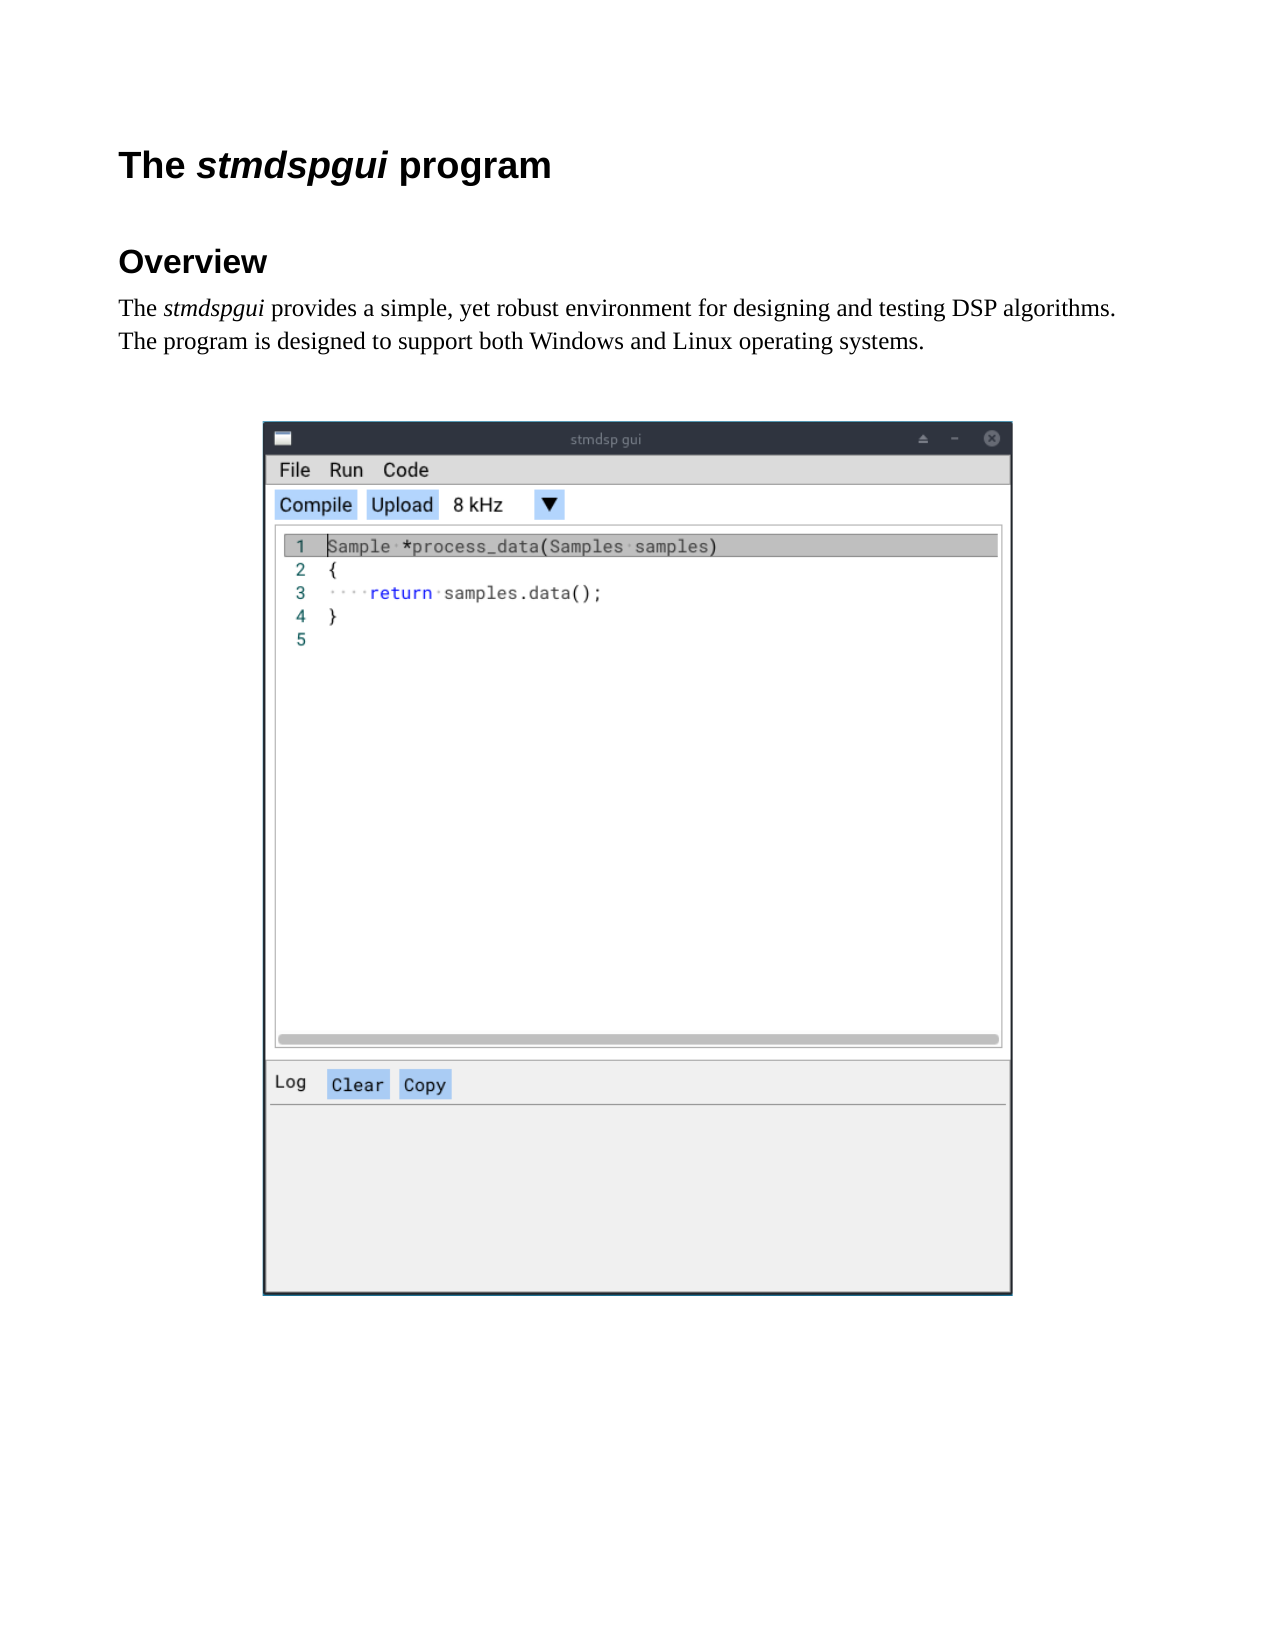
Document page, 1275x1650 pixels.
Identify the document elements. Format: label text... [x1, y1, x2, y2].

text The stmdspgui provides a simple, yet robust environment for designing and testing DSP algorithms. The program is designed to support both Windows and Linux operating systems. [118, 293, 1157, 355]
picture [262, 421, 1013, 1296]
subtitle The stmdspgui program [118, 143, 1157, 187]
subtitle Overview [118, 242, 1157, 281]
